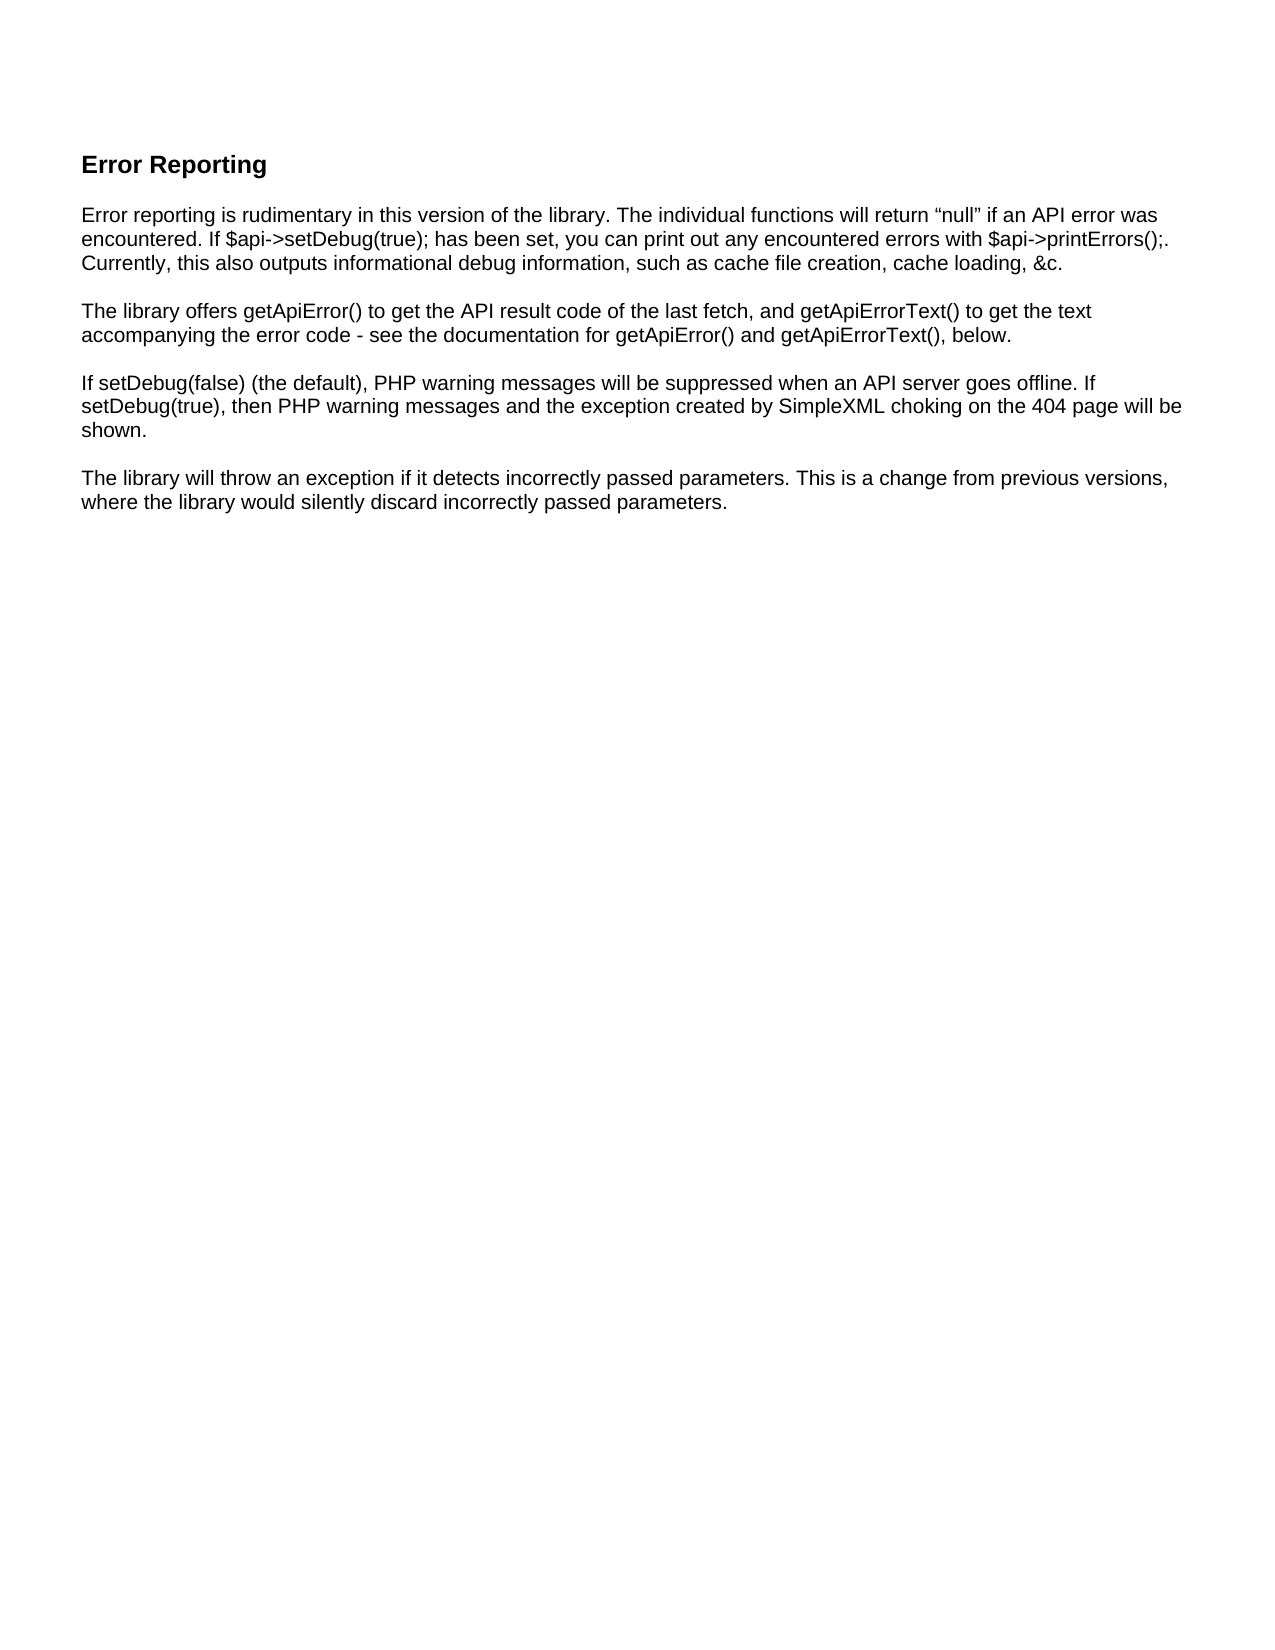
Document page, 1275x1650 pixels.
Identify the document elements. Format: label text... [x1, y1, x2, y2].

text Error reporting is rudimentary in this version of the library. The individual functions will return “null” if an API error was encountered. If $api->setDebug(true); has been set, you can print out any encountered errors with $api->printErrors();. Currently, this also outputs informational debug information, such as cache file creation, cache loading, &c. [81, 203, 1198, 274]
text Error Reporting [81, 150, 1198, 179]
text The library will throw an exception if it detects incorrectly passed parameters. This is a change from previous versions, where the library would silently discard incorrectly passed parameters. [81, 466, 1198, 514]
text If setDebug(false) (the default), PHP warning messages will be suppressed when an API server goes offline. If setDebug(true), then PHP warning messages and the exception created by SimpleXML choking on the 404 page will be shown. [81, 370, 1198, 442]
text The library offers getApiError() to get the API result code of the last fetch, and getApiErrorText() to get the text accompanying the error code - see the documentation for getApiError() and getApiErrorText(), below. [81, 298, 1198, 346]
